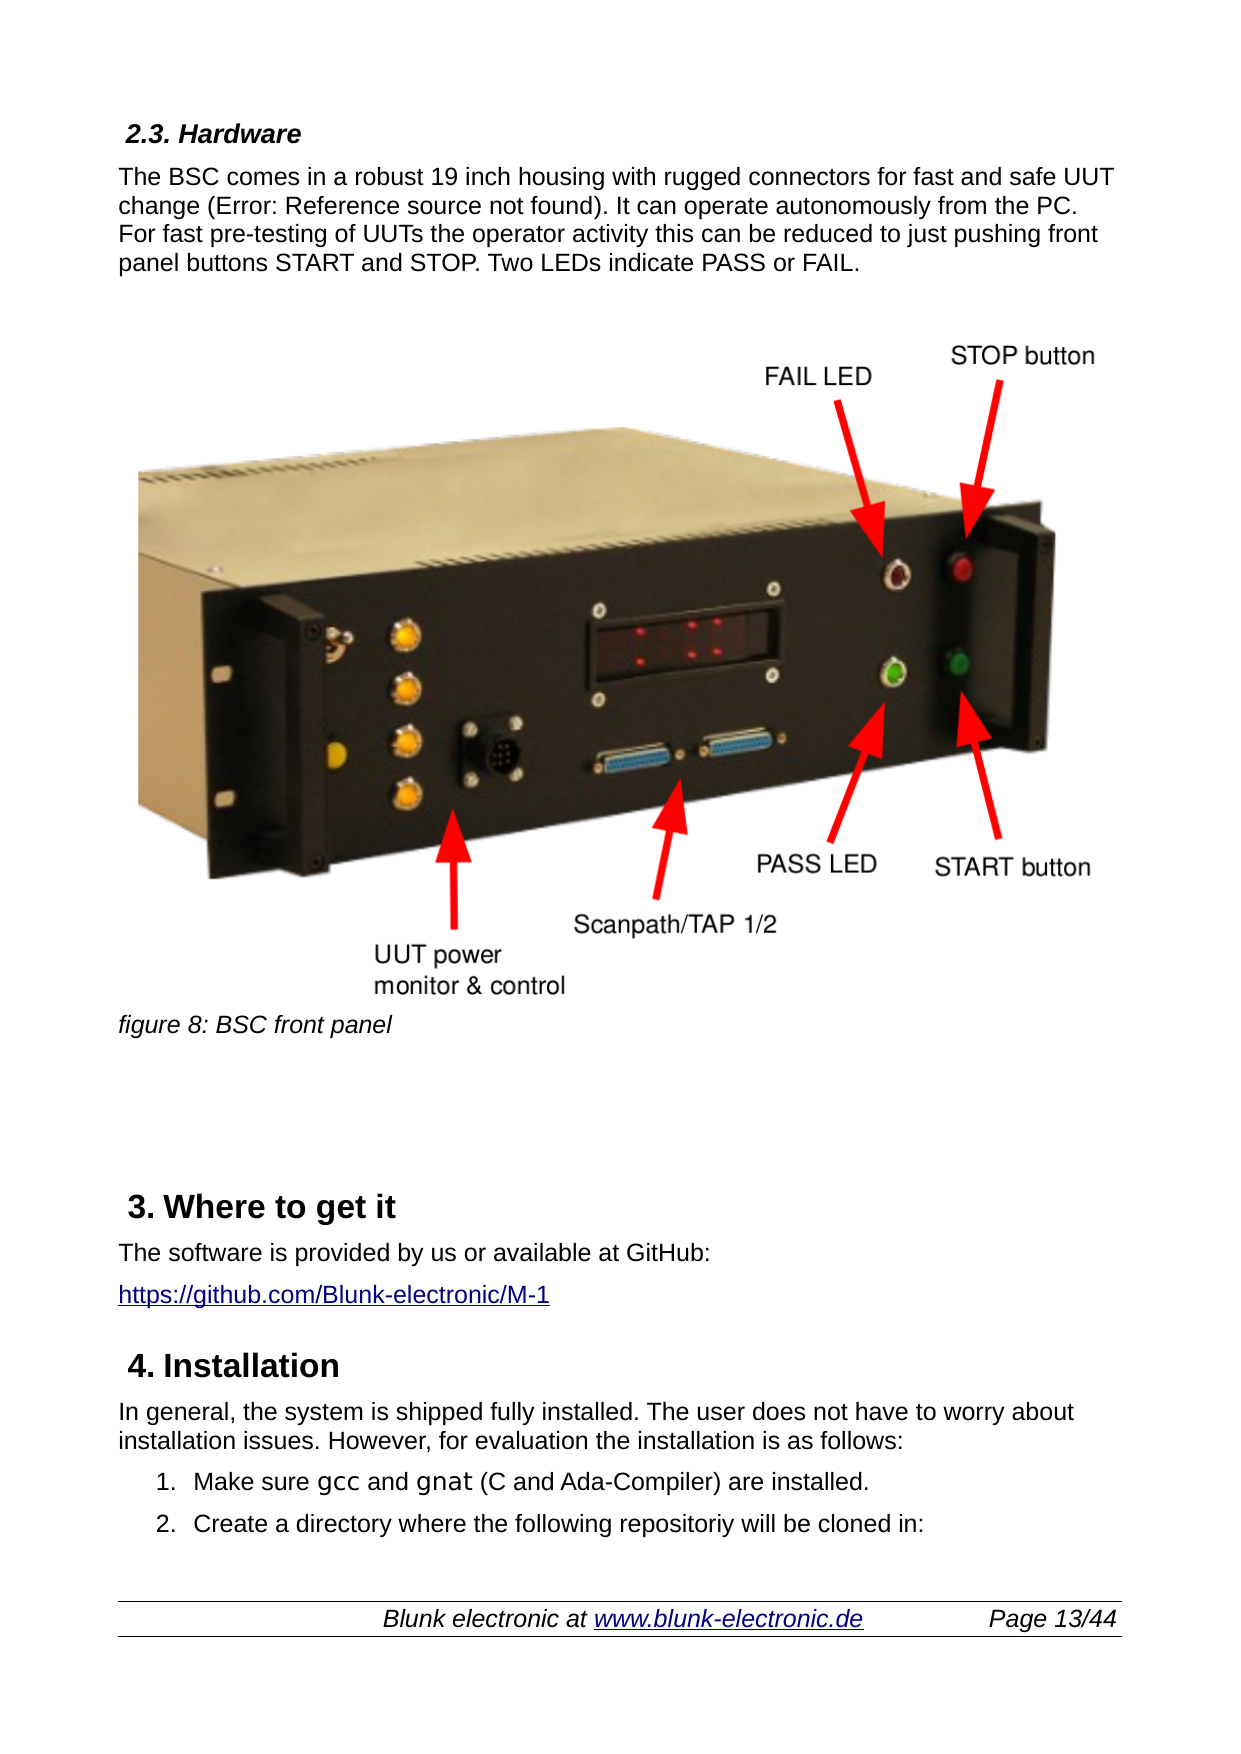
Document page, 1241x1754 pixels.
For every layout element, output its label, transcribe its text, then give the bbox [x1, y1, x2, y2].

subtitle Where to get it [118, 1187, 1122, 1226]
text The software is provided by us or available at GitHub: [118, 1238, 1122, 1267]
subtitle Installation [118, 1346, 1122, 1384]
text In general, the system is shipped fully installed. The user does not have to worry about installation issues. However, for evaluation the installation is as follows: [118, 1397, 1122, 1454]
picture [118, 343, 1123, 1010]
list Create a directory where the following repositoriy will be cloned in: [156, 1509, 1122, 1538]
text The BSC comes in a robust 19 inch housing with rugged connectors for fast and safe UUT change (figure 8). It can operate autonomously from the PC. For fast pre-testing of UUTs the operator activity this can be reduced to just pushing front panel buttons START and STOP. Two LEDs indicate PASS or FAIL. [118, 162, 1122, 277]
text figure 8: BSC front panel [118, 1010, 1122, 1038]
subtitle Hardware [118, 118, 1122, 149]
text https://github.com/Blunk-electronic/M-1 [118, 1280, 1122, 1308]
list Make sure gcc and gnat (C and Ada-Compiler) are installed. [156, 1467, 1122, 1496]
